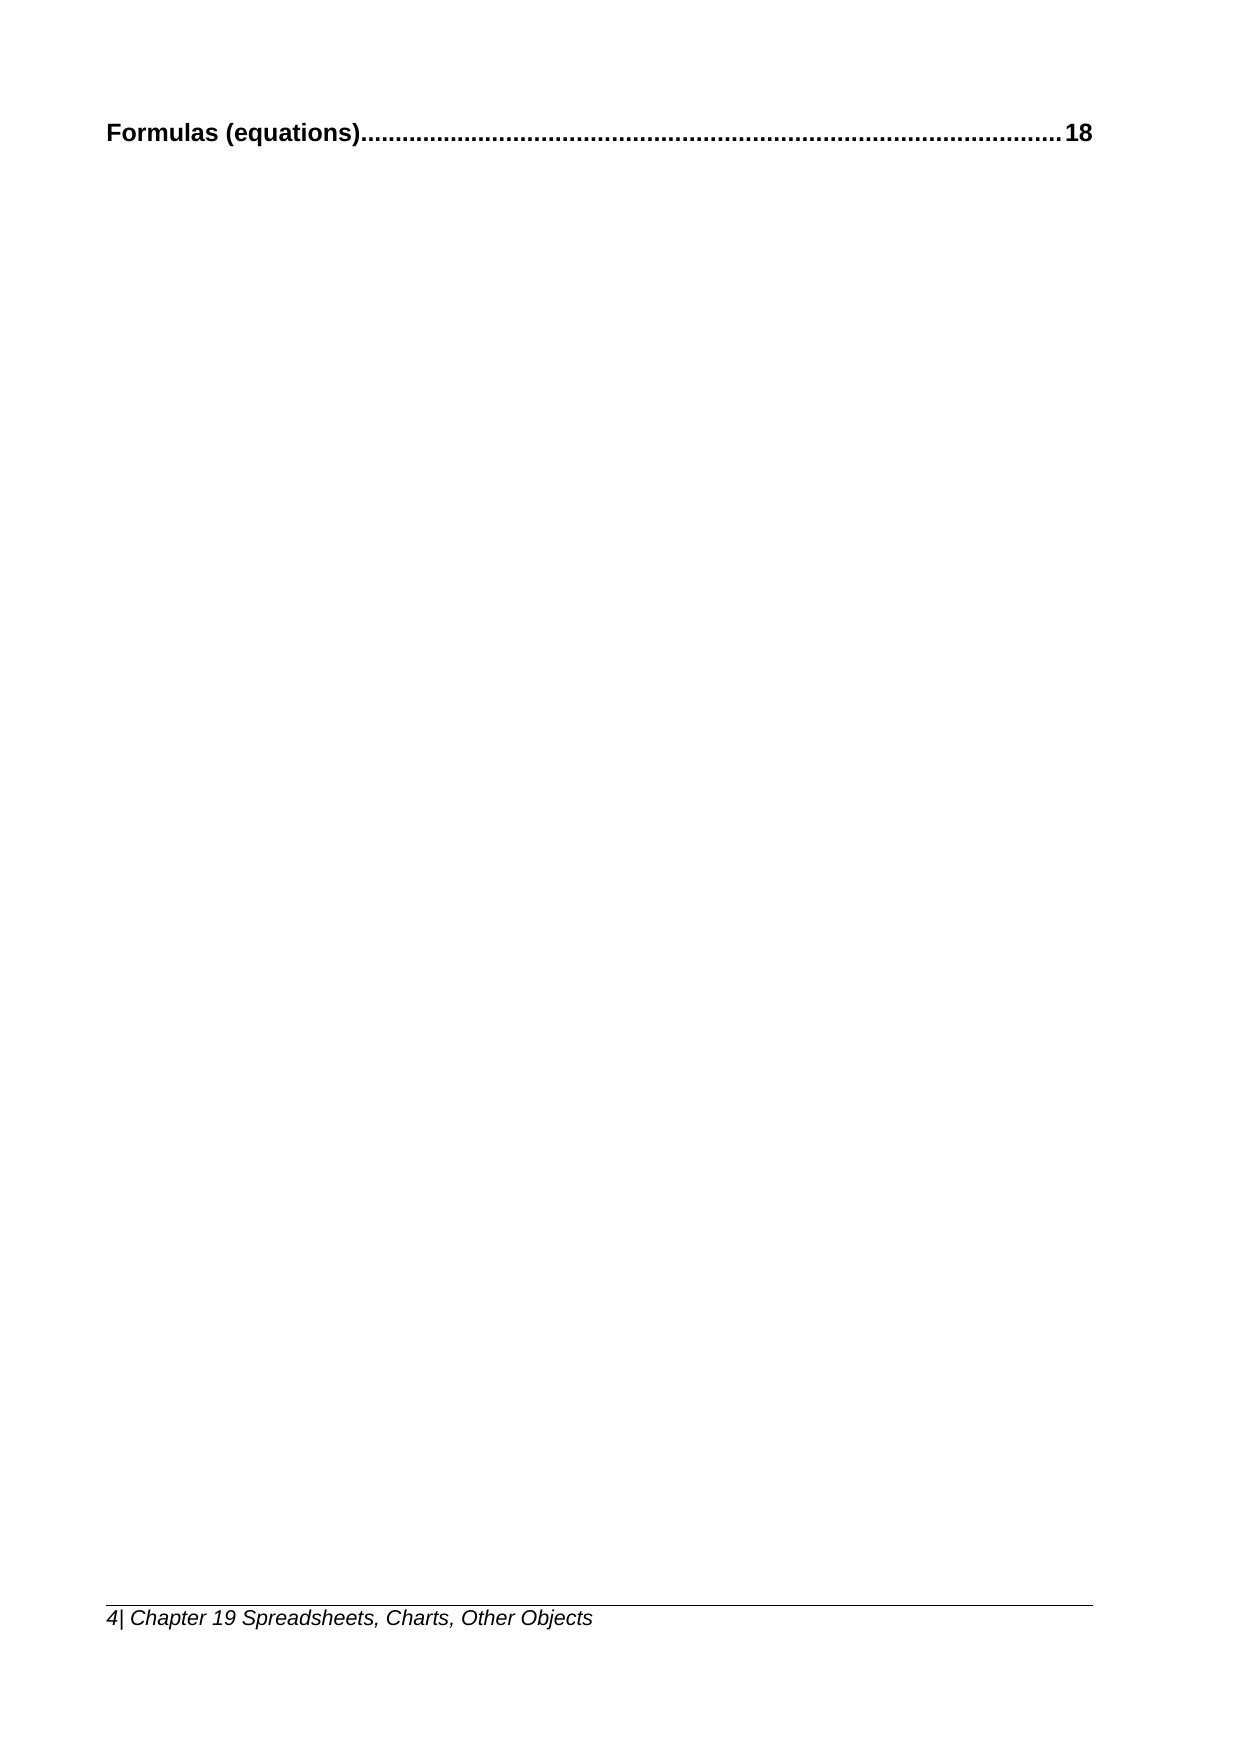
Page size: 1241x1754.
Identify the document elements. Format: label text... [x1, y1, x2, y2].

text Formulas (equations) 18 [106, 118, 1093, 147]
